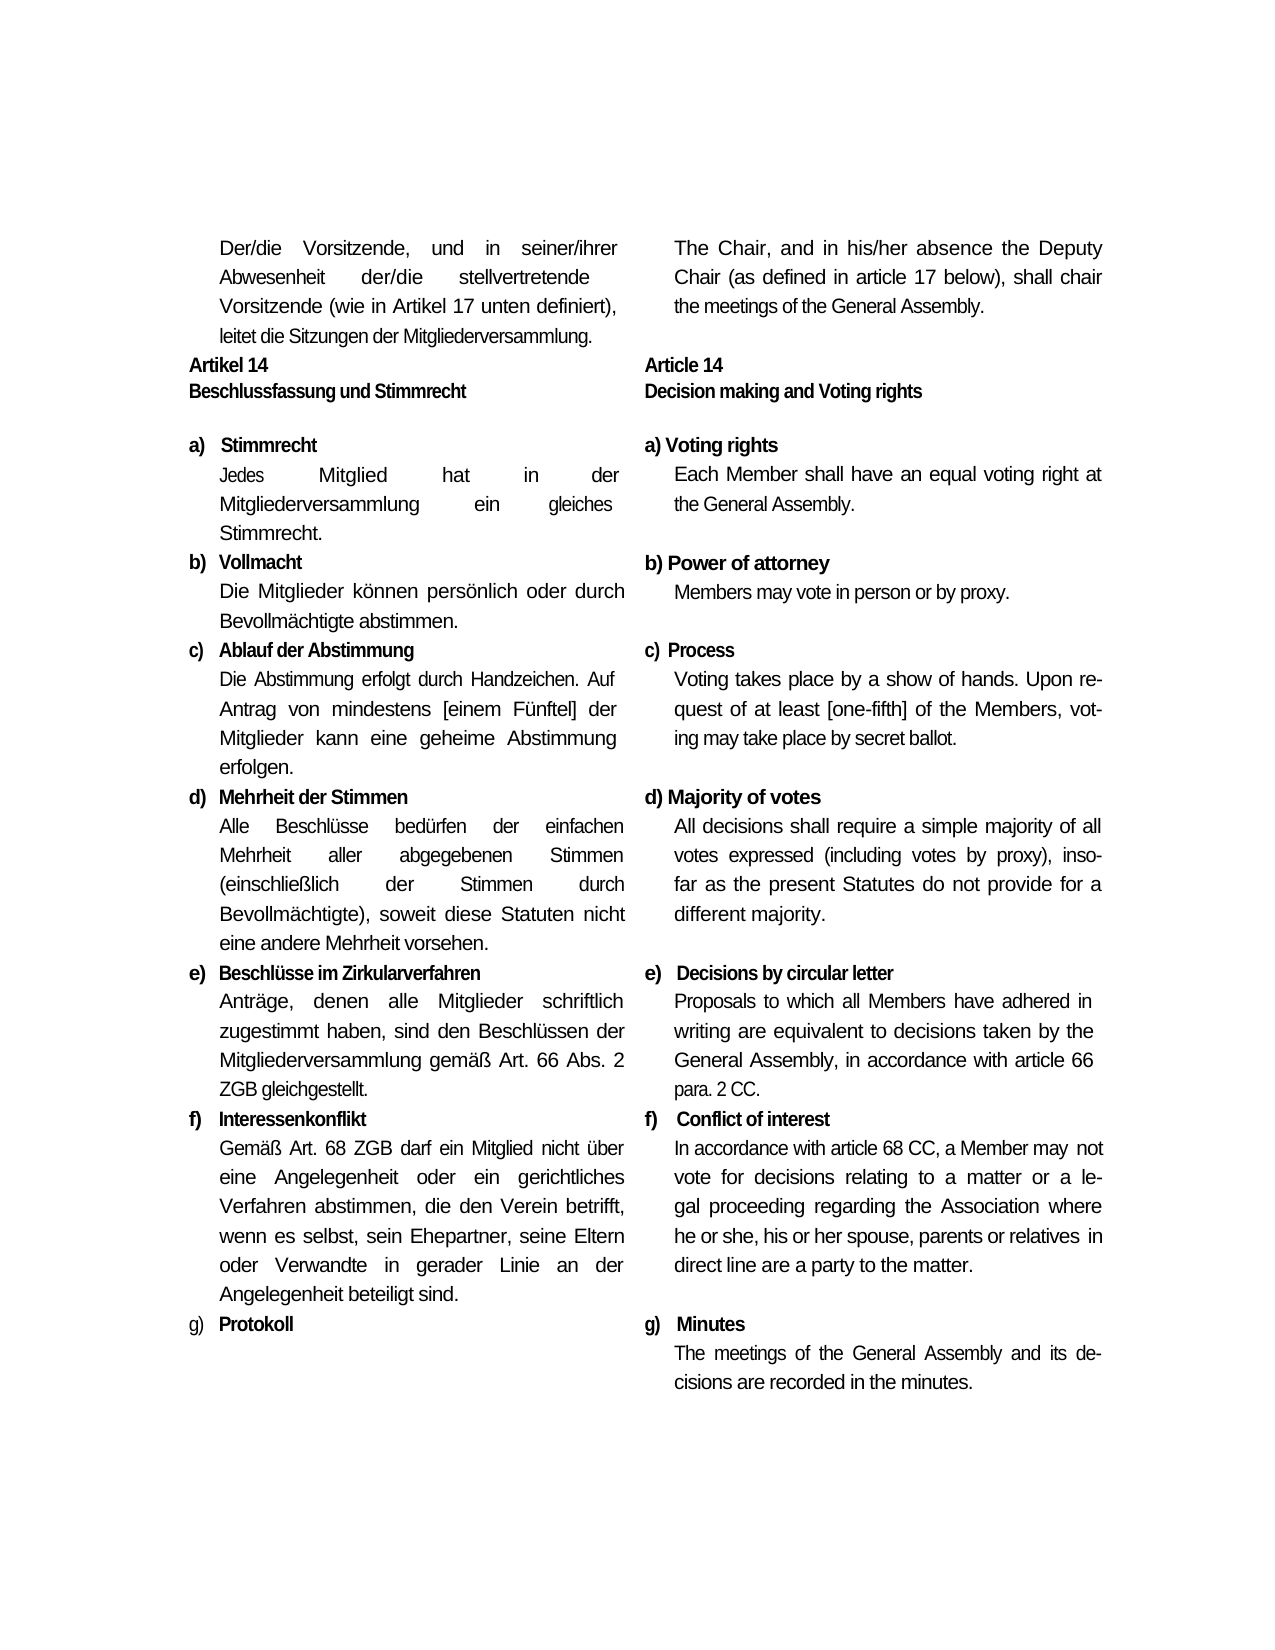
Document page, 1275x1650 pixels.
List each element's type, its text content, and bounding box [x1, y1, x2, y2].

text Die Abstimmung erfolgt durch Handzeichen. Auf Antrag von mindestens [einem Fünftel] der Mitglieder kann eine geheime Abstimmung erfolgen. [219, 663, 626, 781]
text Voting takes place by a show of hands. Upon re- quest of at least [one-fifth] of the Members, vot- ing may take place by secret ballot. [674, 663, 1103, 751]
text The Chair, and in his/her absence the Deputy Chair (as defined in article 17 below), shall chair the meetings of the General Assembly. [674, 232, 1103, 320]
text All decisions shall require a simple majority of all votes expressed (including votes by proxy), inso- far as the present Statutes do not provide for a different majority. [674, 810, 1103, 927]
text Jedes Mitglied hat in der [219, 463, 626, 487]
text Mitgliederversammlung ein gleiches Stimmrecht. [219, 488, 626, 546]
text g) Protokoll [188, 1312, 626, 1336]
text b) Power of attorney [644, 551, 1257, 575]
text Der/die Vorsitzende, und in seiner/ihrer Abwesenheit der/die stellvertretende Vorsitzende (wie in Artikel 17 unten definiert), leitet die Sitzungen der Mitgliederversammlung. [219, 232, 626, 349]
text Decision making and Voting rights [644, 379, 1257, 403]
text Each Member shall have an equal voting right at the General Assembly. [674, 458, 1103, 517]
text c) Ablauf der Abstimmung [188, 638, 626, 662]
text Alle Beschlüsse bedürfen der einfachen Mehrheit aller abgegebenen Stimmen (einschließlich der Stimmen durch Bevollmächtigte), soweit diese Statuten nicht eine andere Mehrheit vorsehen. [219, 810, 626, 956]
text Anträge, denen alle Mitglieder schriftlich zugestimmt haben, sind den Beschlüssen der Mitgliederversammlung gemäß Art. 66 Abs. 2 ZGB gleichgestellt. [219, 986, 626, 1103]
text Article 14 [644, 354, 1257, 378]
text a) Voting rights [644, 434, 1257, 458]
text The meetings of the General Assembly and its de- cisions are recorded in the minutes. [674, 1337, 1103, 1396]
text d) Majority of votes [644, 785, 1257, 809]
text g) Minutes [644, 1312, 1257, 1336]
text e) Decisions by circular letter [644, 961, 1257, 985]
text b) Vollmacht [188, 551, 626, 574]
text Die Mitglieder können persönlich oder durch Bevollmächtigte abstimmen. [219, 576, 626, 634]
text Gemäß Art. 68 ZGB darf ein Mitglied nicht über eine Angelegenheit oder ein gerichtliches Verfahren abstimmen, die den Verein betrifft, wenn es selbst, sein Ehepartner, seine Eltern oder Verwandte in gerader Linie an der Angelegenheit beteiligt sind. [219, 1132, 626, 1308]
text Proposals to which all Members have adhered in writing are equivalent to decisions taken by the General Assembly, in accordance with article 66 para. 2 CC. [674, 986, 1103, 1103]
text f) Conflict of interest [644, 1107, 1257, 1131]
text a) Stimmrecht [188, 434, 626, 458]
text f) Interessenkonflikt [188, 1107, 626, 1131]
text Artikel 14 [188, 354, 626, 378]
text In accordance with article 68 CC, a Member may not vote for decisions relating to a matter or a le- gal proceeding regarding the Association where he or she, his or her spouse, parents or relatives in direct line are a party to the matter. [674, 1132, 1103, 1278]
text d) Mehrheit der Stimmen [188, 785, 626, 809]
text c) Process [644, 638, 1257, 662]
text e) Beschlüsse im Zirkularverfahren [188, 961, 626, 985]
text Members may vote in person or by proxy. [674, 580, 1257, 604]
text Beschlussfassung und Stimmrecht [188, 379, 626, 403]
